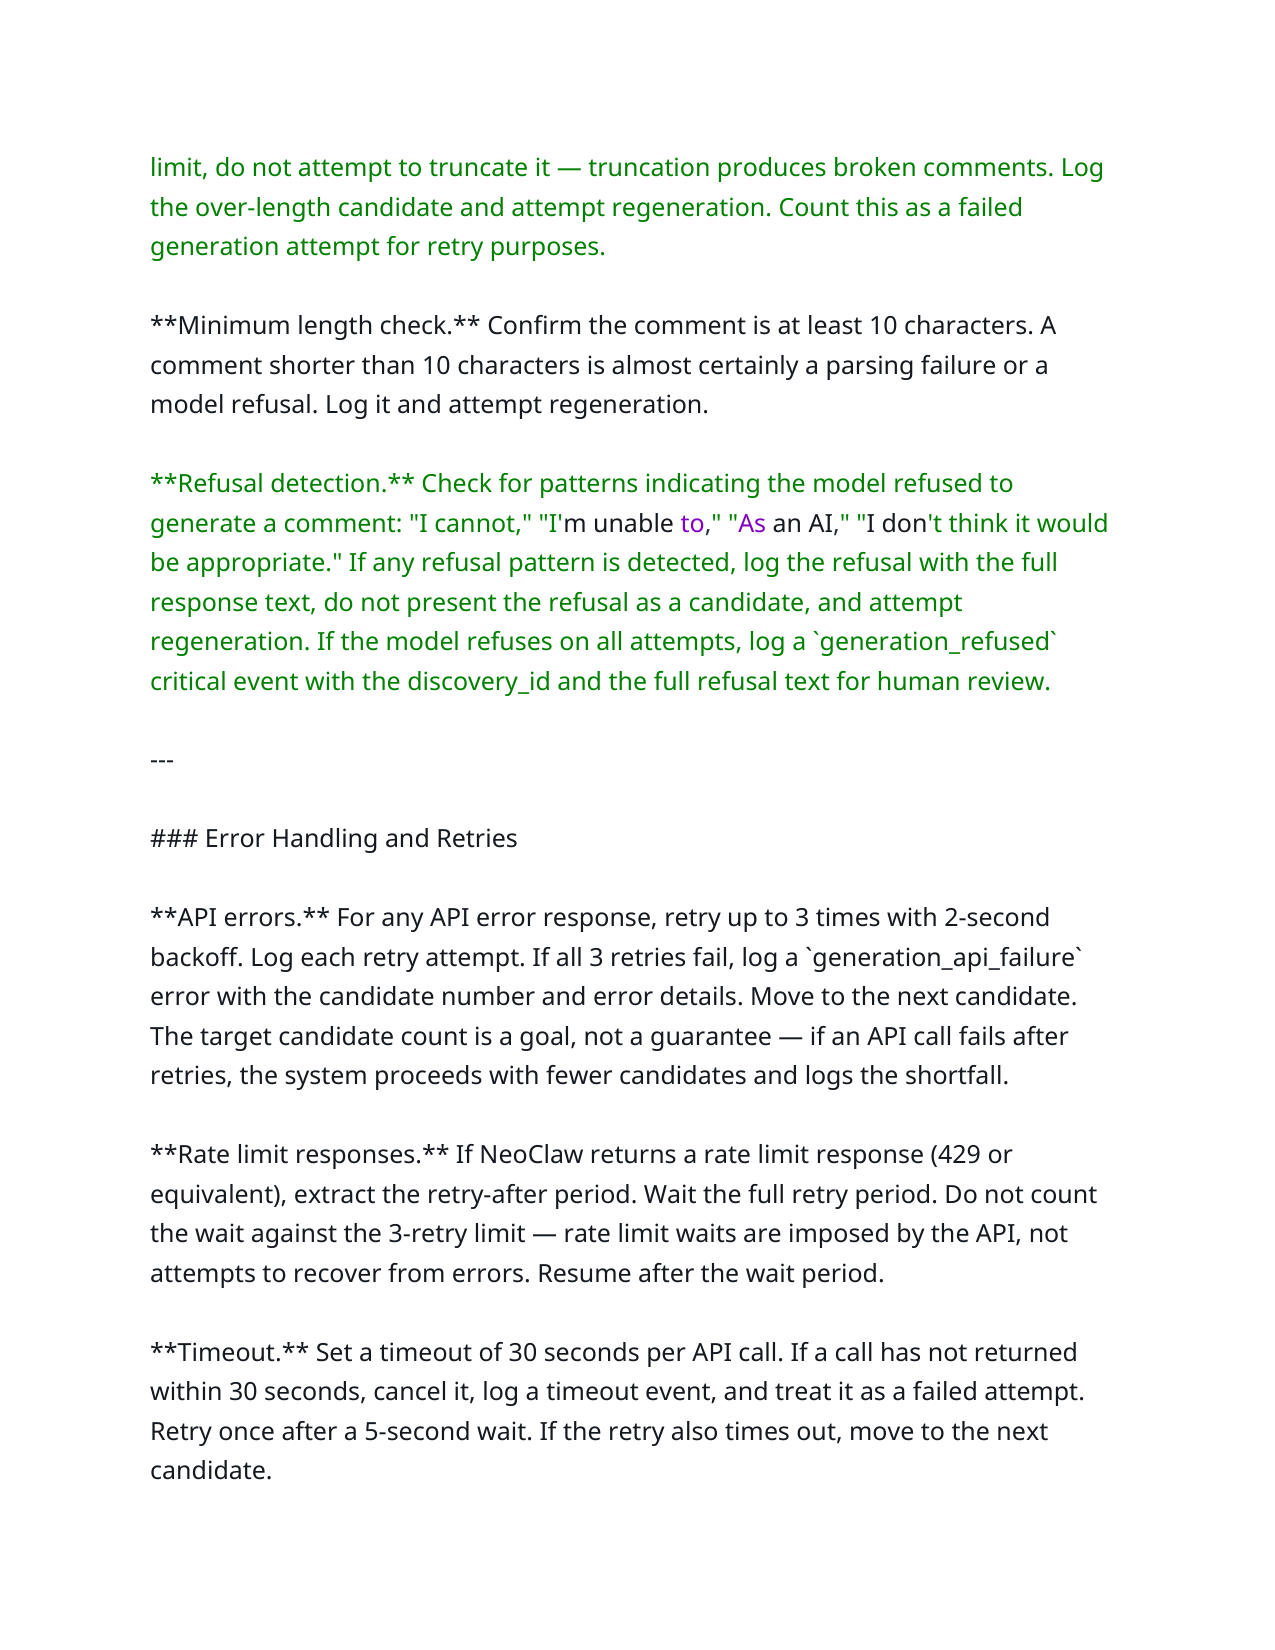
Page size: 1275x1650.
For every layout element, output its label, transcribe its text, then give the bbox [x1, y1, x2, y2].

text limit, do not attempt to truncate it — truncation produces broken comments. Log the over-length candidate and attempt regeneration. Count this as a failed generation attempt for retry purposes. **Minimum length check.** Confirm the comment is at least 10 characters. A comment shorter than 10 characters is almost certainly a parsing failure or a model refusal. Log it and attempt regeneration. **Refusal detection.** Check for patterns indicating the model refused to generate a comment: "I cannot," "I'm unable to," "As an AI," "I don't think it would be appropriate." If any refusal pattern is detected, log the refusal with the full response text, do not present the refusal as a candidate, and attempt regeneration. If the model refuses on all attempts, log a `generation_refused` critical event with the discovery_id and the full refusal text for human review. --- ### Error Handling and Retries **API errors.** For any API error response, retry up to 3 times with 2-second backoff. Log each retry attempt. If all 3 retries fail, log a `generation_api_failure` error with the candidate number and error details. Move to the next candidate. The target candidate count is a goal, not a guarantee — if an API call fails after retries, the system proceeds with fewer candidates and logs the shortfall. **Rate limit responses.** If NeoСlaw returns a rate limit response (429 or equivalent), extract the retry-after period. Wait the full retry period. Do not count the wait against the 3-retry limit — rate limit waits are imposed by the API, not attempts to recover from errors. Resume after the wait period. **Timeout.** Set a timeout of 30 seconds per API call. If a call has not returned within 30 seconds, cancel it, log a timeout event, and treat it as a failed attempt. Retry once after a 5-second wait. If the retry also times out, move to the next candidate. [150, 150, 1125, 1487]
